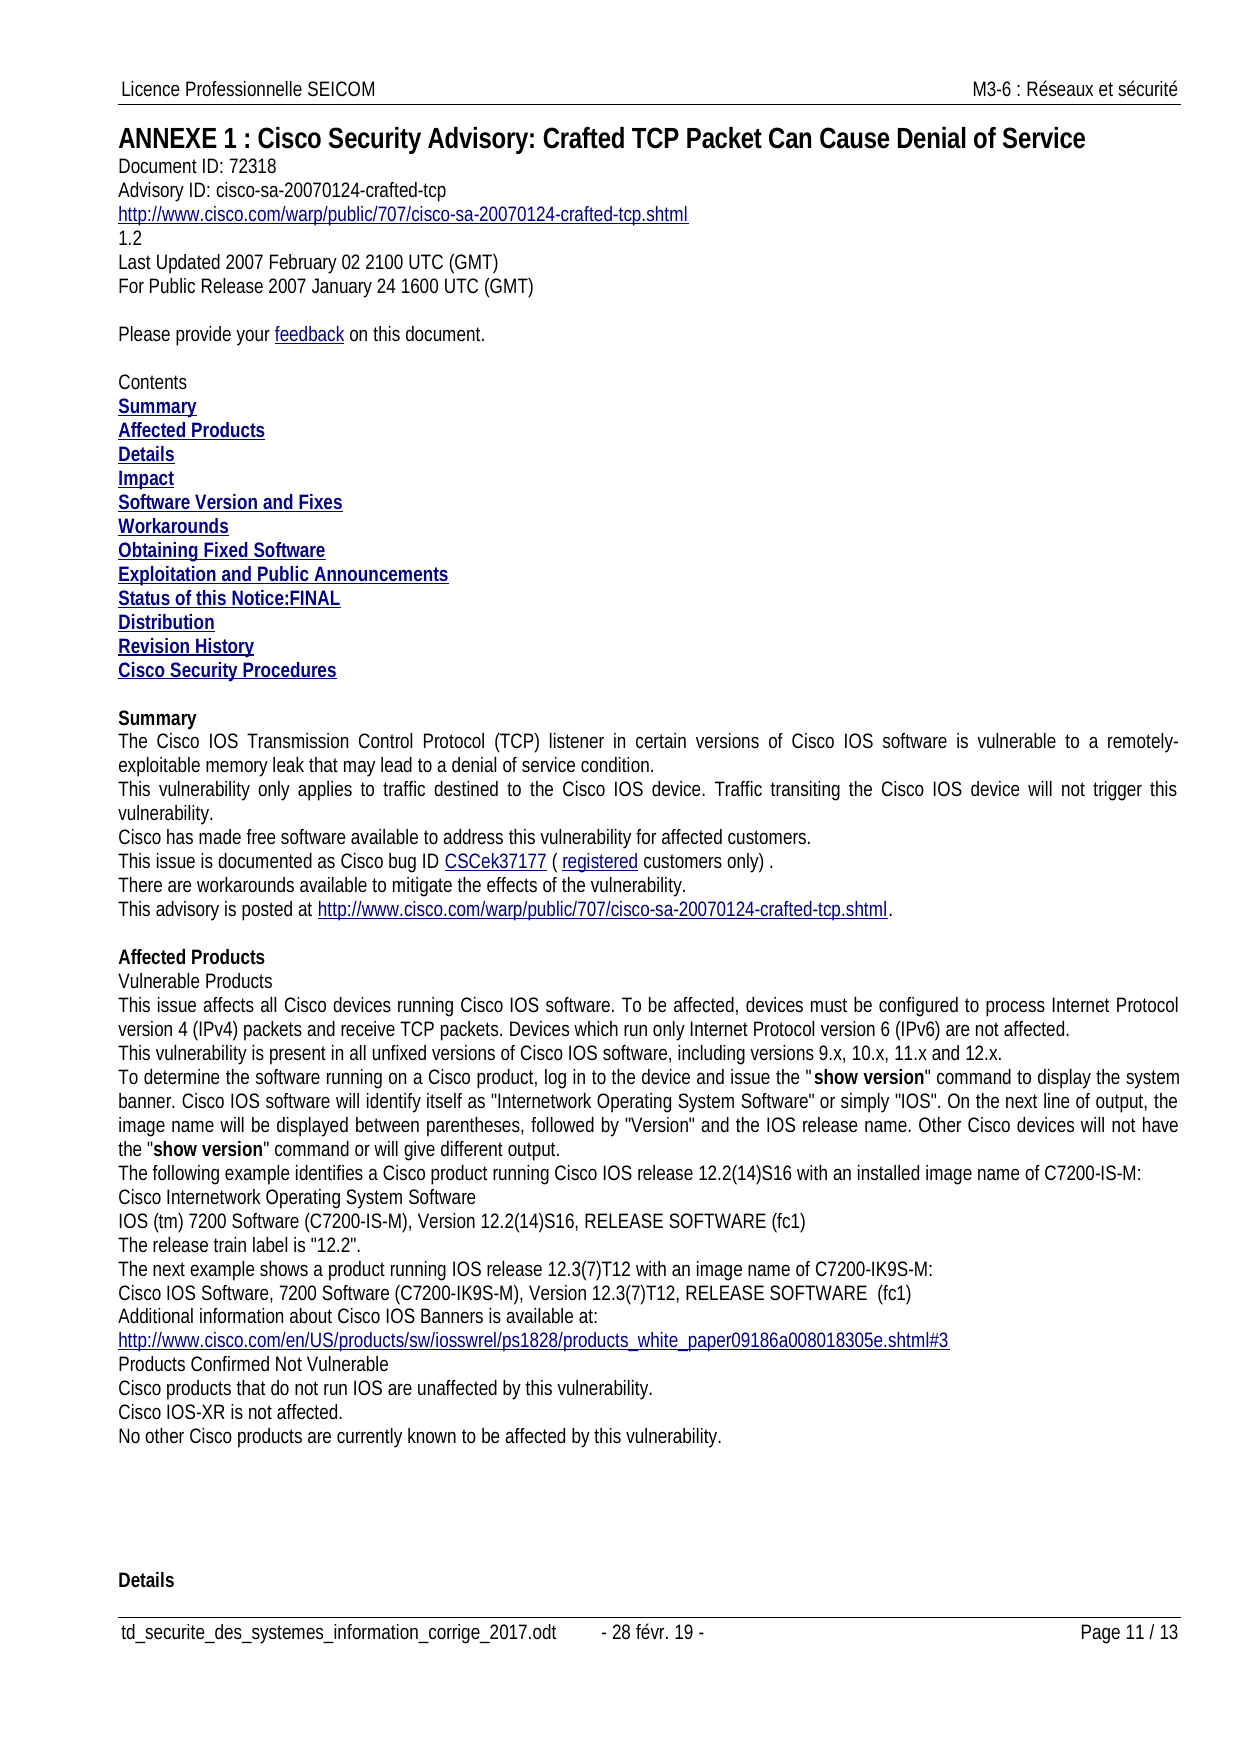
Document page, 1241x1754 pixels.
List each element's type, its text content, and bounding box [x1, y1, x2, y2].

text http://www.cisco.com/en/US/products/sw/iosswrel/ps1828/products_white_paper09186a008018305e.shtml#3 [118, 1328, 1181, 1352]
text No other Cisco products are currently known to be affected by this vulnerability. [118, 1424, 1181, 1448]
text To determine the software running on a Cisco product, log in to the device and issue the "show version" command to display the system banner. Cisco IOS software will identify itself as "Internetwork Operating System Software" or simply "IOS". On the next line of output, the image name will be displayed between parentheses, followed by "Version" and the IOS release name. Other Cisco devices will not have the "show version" command or will give different output. [118, 1065, 1181, 1161]
text This advisory is posted at http://www.cisco.com/warp/public/707/cisco-sa-20070124-crafted-tcp.shtml. [118, 897, 1181, 921]
text This vulnerability only applies to traffic destined to the Cisco IOS device. Traffic transiting the Cisco IOS device will not trigger this vulnerability. [118, 777, 1181, 825]
text Document ID: 72318 [118, 154, 1181, 178]
text The release train label is "12.2". [118, 1233, 1181, 1257]
text IOS (tm) 7200 Software (C7200-IS-M), Version 12.2(14)S16, RELEASE SOFTWARE (fc1) [118, 1209, 1181, 1233]
text Summary [118, 706, 1181, 729]
text There are workarounds available to mitigate the effects of the vulnerability. [118, 873, 1181, 897]
text Last Updated 2007 February 02 2100 UTC (GMT) [118, 250, 1181, 274]
text Affected Products [118, 945, 1181, 969]
text Cisco products that do not run IOS are unaffected by this vulnerability. [118, 1376, 1181, 1400]
text Please provide your feedback on this document. [118, 322, 1181, 346]
text ANNEXE 1 : Cisco Security Advisory: Crafted TCP Packet Can Cause Denial of Service [118, 121, 1181, 154]
text The Cisco IOS Transmission Control Protocol (TCP) listener in certain versions of Cisco IOS software is vulnerable to a remotely-exploitable memory leak that may lead to a denial of service condition. [118, 729, 1181, 777]
text Products Confirmed Not Vulnerable [118, 1352, 1181, 1376]
text Cisco IOS-XR is not affected. [118, 1400, 1181, 1424]
text For Public Release 2007 January 24 1600 UTC (GMT) [118, 274, 1181, 298]
text Advisory ID: cisco-sa-20070124-crafted-tcp [118, 178, 1181, 202]
text The following example identifies a Cisco product running Cisco IOS release 12.2(14)S16 with an installed image name of C7200-IS-M: [118, 1161, 1181, 1185]
text Details [118, 1568, 1181, 1592]
text This issue is documented as Cisco bug ID CSCek37177 ( registered customers only) . [118, 849, 1181, 873]
text http://www.cisco.com/warp/public/707/cisco-sa-20070124-crafted-tcp.shtml [118, 202, 1181, 226]
text Additional information about Cisco IOS Banners is available at: [118, 1304, 1181, 1328]
text 1.2 [118, 226, 1181, 250]
text Cisco IOS Software, 7200 Software (C7200-IK9S-M), Version 12.3(7)T12, RELEASE SOFTWARE (fc1) [118, 1281, 1181, 1304]
text This issue affects all Cisco devices running Cisco IOS software. To be affected, devices must be configured to process Internet Protocol version 4 (IPv4) packets and receive TCP packets. Devices which run only Internet Protocol version 6 (IPv6) are not affected. [118, 993, 1181, 1041]
text Cisco has made free software available to address this vulnerability for affected customers. [118, 825, 1181, 849]
text The next example shows a product running IOS release 12.3(7)T12 with an image name of C7200-IK9S-M: [118, 1257, 1181, 1281]
text Vulnerable Products [118, 969, 1181, 993]
text Cisco Internetwork Operating System Software [118, 1185, 1181, 1209]
text Contents [118, 370, 1181, 394]
text This vulnerability is present in all unfixed versions of Cisco IOS software, including versions 9.x, 10.x, 11.x and 12.x. [118, 1041, 1181, 1065]
text Summary Affected Products Details Impact Software Version and Fixes Workarounds Obtaining Fixed Software Exploitation and Public Announcements Status of this Notice:FINAL Distribution Revision History Cisco Security Procedures [118, 394, 1181, 682]
